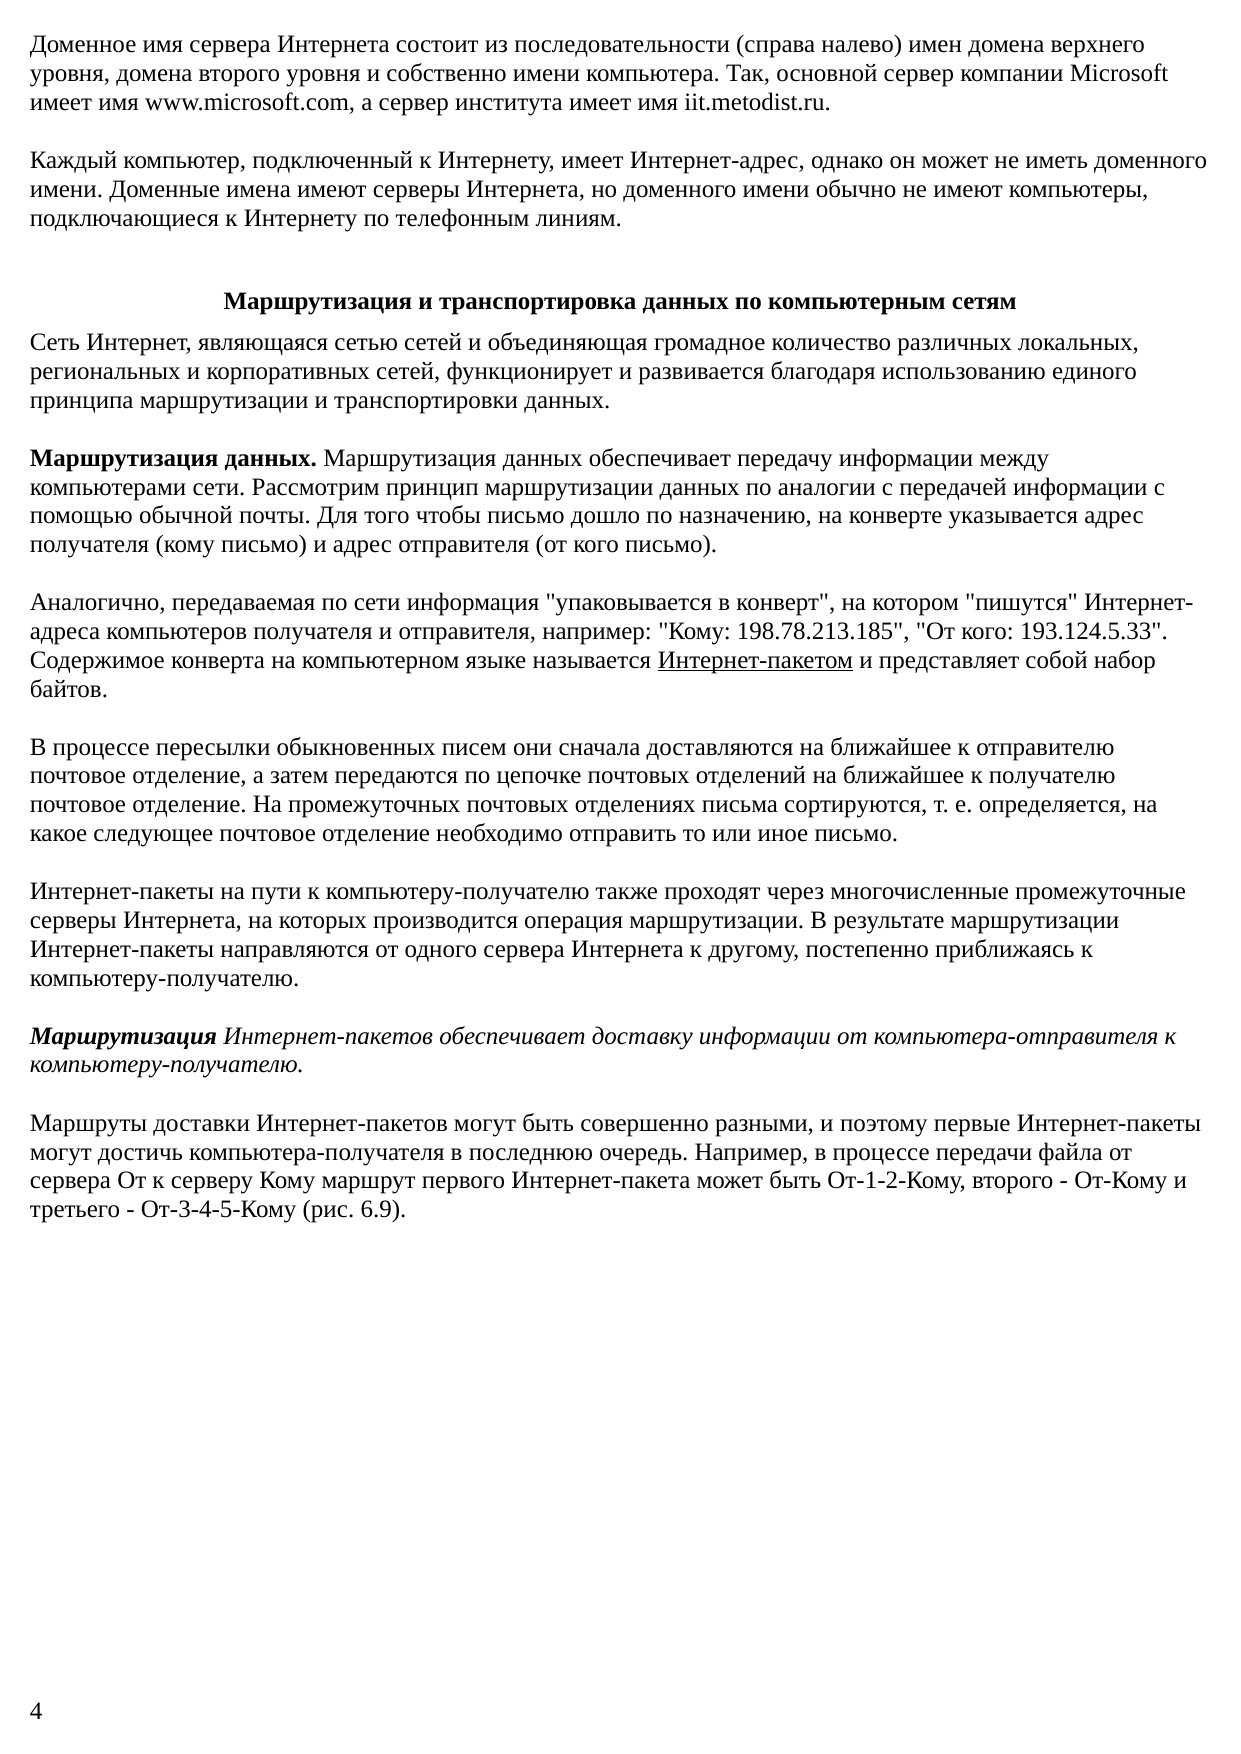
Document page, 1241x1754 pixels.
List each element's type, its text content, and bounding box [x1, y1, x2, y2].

text В процессе пересылки обыкновенных писем они сначала доставляются на ближайшее к отправителю почтовое отделение, а затем передаются по цепочке почтовых отделений на ближайшее к получателю почтовое отделение. На промежуточных почтовых отделениях письма сортируются, т. е. определяется, на какое следующее почтовое отделение необходимо отправить то или иное письмо. [29, 732, 1211, 847]
text Маршруты доставки Интернет-пакетов могут быть совершенно разными, и поэтому первые Интернет-пакеты могут достичь компьютера-получателя в последнюю очередь. Например, в процессе передачи файла от сервера От к серверу Кому маршрут первого Интернет-пакета может быть От-1-2-Кому, второго - От-Кому и третьего - От-3-4-5-Кому (рис. 6.9). [29, 1108, 1211, 1223]
text Интернет-пакеты на пути к компьютеру-получателю также проходят через многочисленные промежуточные серверы Интернета, на которых производится операция маршрутизации. В результате маршрутизации Интернет-пакеты направляются от одного сервера Интернета к другому, постепенно приближаясь к компьютеру-получателю. [29, 876, 1211, 991]
text Доменное имя сервера Интернета состоит из последовательности (справа налево) имен домена верхнего уровня, домена второго уровня и собственно имени компьютера. Так, основной сервер компании Microsoft имеет имя www.microsoft.com, а сервер института имеет имя iit.metodist.ru. [29, 29, 1211, 116]
text Каждый компьютер, подключенный к Интернету, имеет Интернет-адрес, однако он может не иметь доменного имени. Доменные имена имеют серверы Интернета, но доменного имени обычно не имеют компьютеры, подключающиеся к Интернету по телефонным линиям. [29, 145, 1211, 231]
text Аналогично, передаваемая по сети информация "упаковывается в конверт", на котором "пишутся" Интернет-адреса компьютеров получателя и отправителя, например: "Кому: 198.78.213.185", "От кого: 193.124.5.33". Содержимое конверта на компьютерном языке называется Интернет-пакетом и представляет собой набор байтов. [29, 587, 1211, 702]
text Маршрутизация Интернет-пакетов обеспечивает доставку информации от компьютера-отправителя к компьютеру-получателю. [29, 1021, 1211, 1078]
subtitle Маршрутизация и транспортировка данных по компьютерным сетям [29, 286, 1211, 315]
text Маршрутизация данных. Маршрутизация данных обеспечивает передачу информации между компьютерами сети. Рассмотрим принцип маршрутизации данных по аналогии с передачей информации с помощью обычной почты. Для того чтобы письмо дошло по назначению, на конверте указывается адрес получателя (кому письмо) и адрес отправителя (от кого письмо). [29, 443, 1211, 558]
text Сеть Интернет, являющаяся сетью сетей и объединяющая громадное количество различных локальных, региональных и корпоративных сетей, функционирует и развивается благодаря использованию единого принципа маршрутизации и транспортировки данных. [29, 327, 1211, 413]
